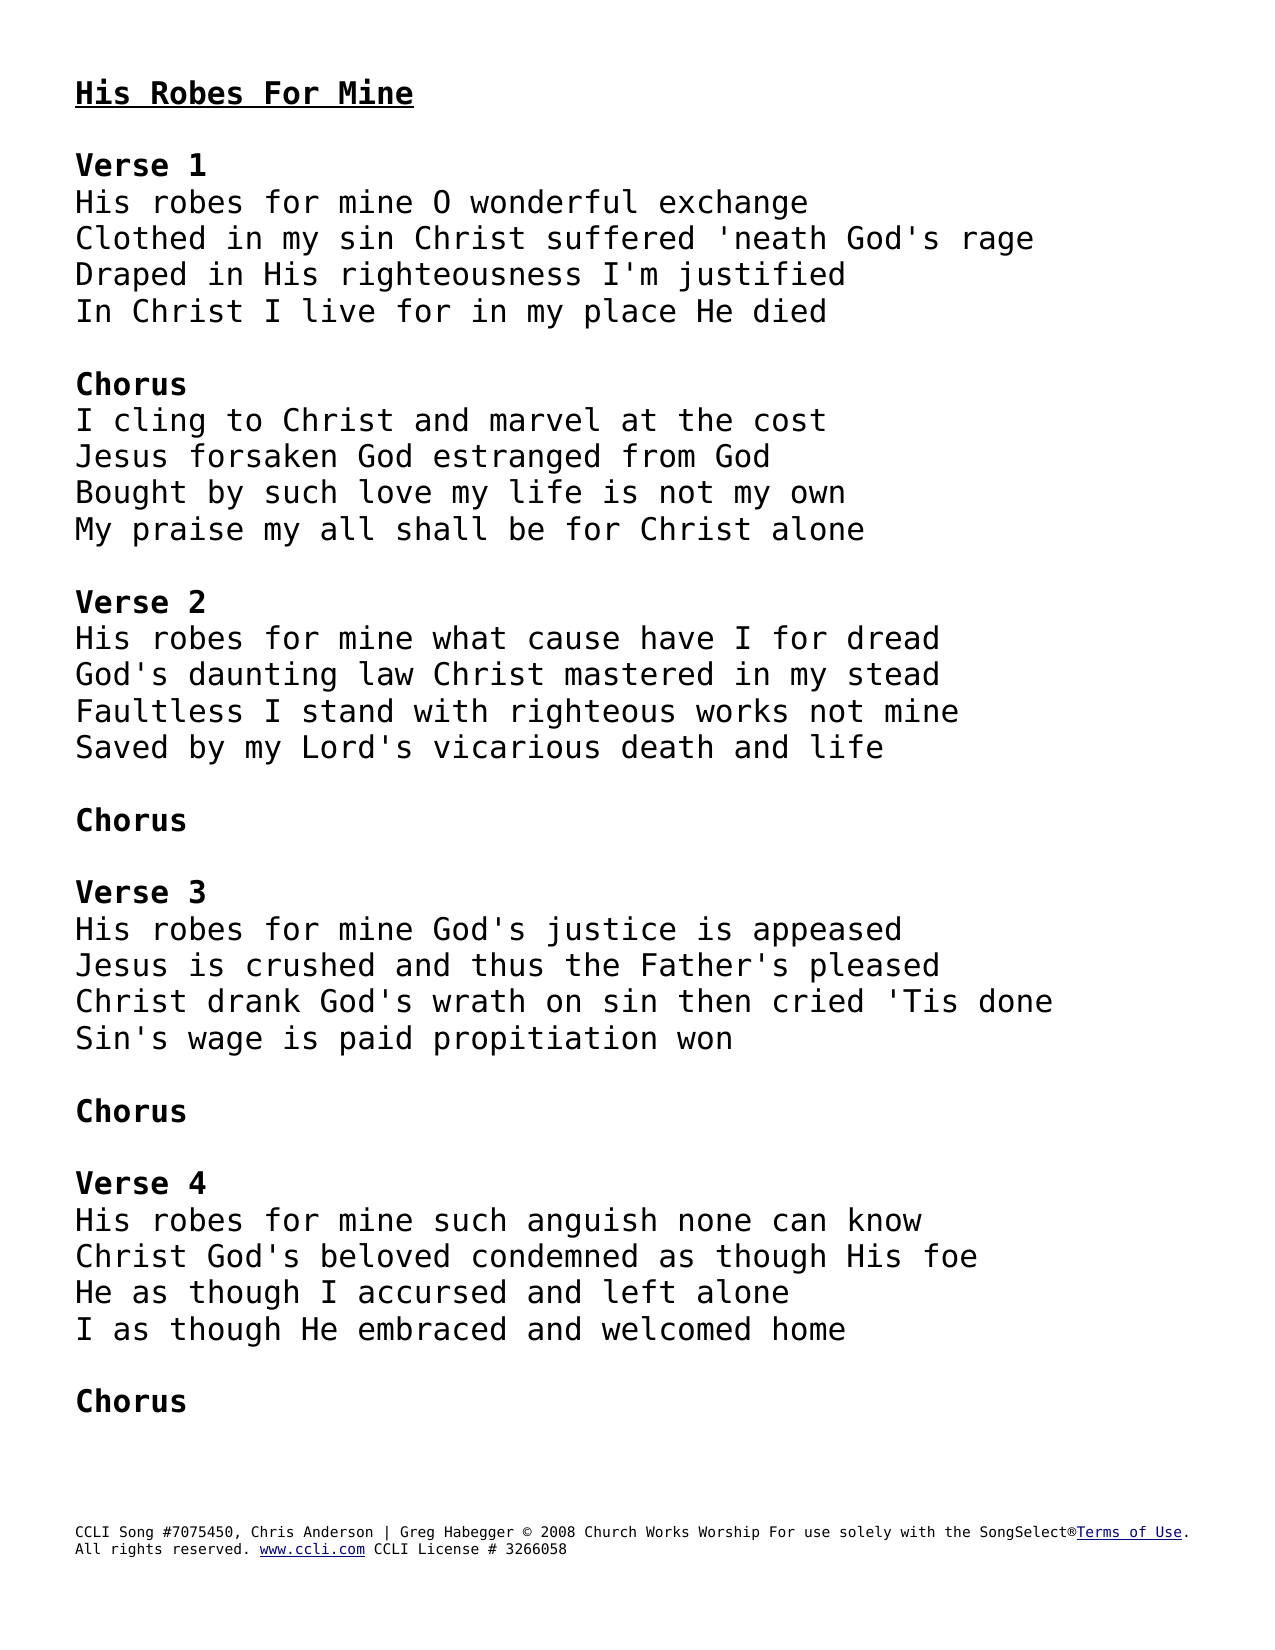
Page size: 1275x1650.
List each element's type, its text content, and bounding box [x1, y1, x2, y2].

text I cling to Christ and marvel at the cost [75, 402, 1200, 438]
text My praise my all shall be for Christ alone [75, 511, 1200, 548]
text Sin's wage is paid propitiation won [75, 1020, 1200, 1057]
text His robes for mine O wonderful exchange [75, 184, 1200, 220]
text His robes for mine what cause have I for dread [75, 620, 1200, 657]
text Christ drank God's wrath on sin then cried 'Tis done [75, 984, 1200, 1020]
text Verse 3 [75, 875, 1200, 911]
text Chorus [75, 1093, 1200, 1129]
text God's daunting law Christ mastered in my stead [75, 657, 1200, 693]
text Verse 1 [75, 148, 1200, 184]
text Bought by such love my life is not my own [75, 475, 1200, 511]
text Saved by my Lord's vicarious death and life [75, 729, 1200, 766]
text Chorus [75, 802, 1200, 838]
text Jesus forsaken God estranged from God [75, 438, 1200, 475]
text Chorus [75, 1384, 1200, 1420]
text Jesus is crushed and thus the Father's pleased [75, 947, 1200, 984]
text Chorus [75, 366, 1200, 402]
text Christ God's beloved condemned as though His foe [75, 1238, 1200, 1275]
text Clothed in my sin Christ suffered 'neath God's rage [75, 220, 1200, 257]
text His Robes For Mine [75, 75, 1200, 111]
text He as though I accursed and left alone [75, 1275, 1200, 1311]
text Draped in His righteousness I'm justified [75, 257, 1200, 293]
text Faultless I stand with righteous works not mine [75, 693, 1200, 729]
text Verse 2 [75, 584, 1200, 620]
text His robes for mine God's justice is appeased [75, 911, 1200, 947]
text I as though He embraced and welcomed home [75, 1311, 1200, 1347]
text In Christ I live for in my place He died [75, 293, 1200, 329]
text Verse 4 [75, 1166, 1200, 1202]
text His robes for mine such anguish none can know [75, 1202, 1200, 1238]
